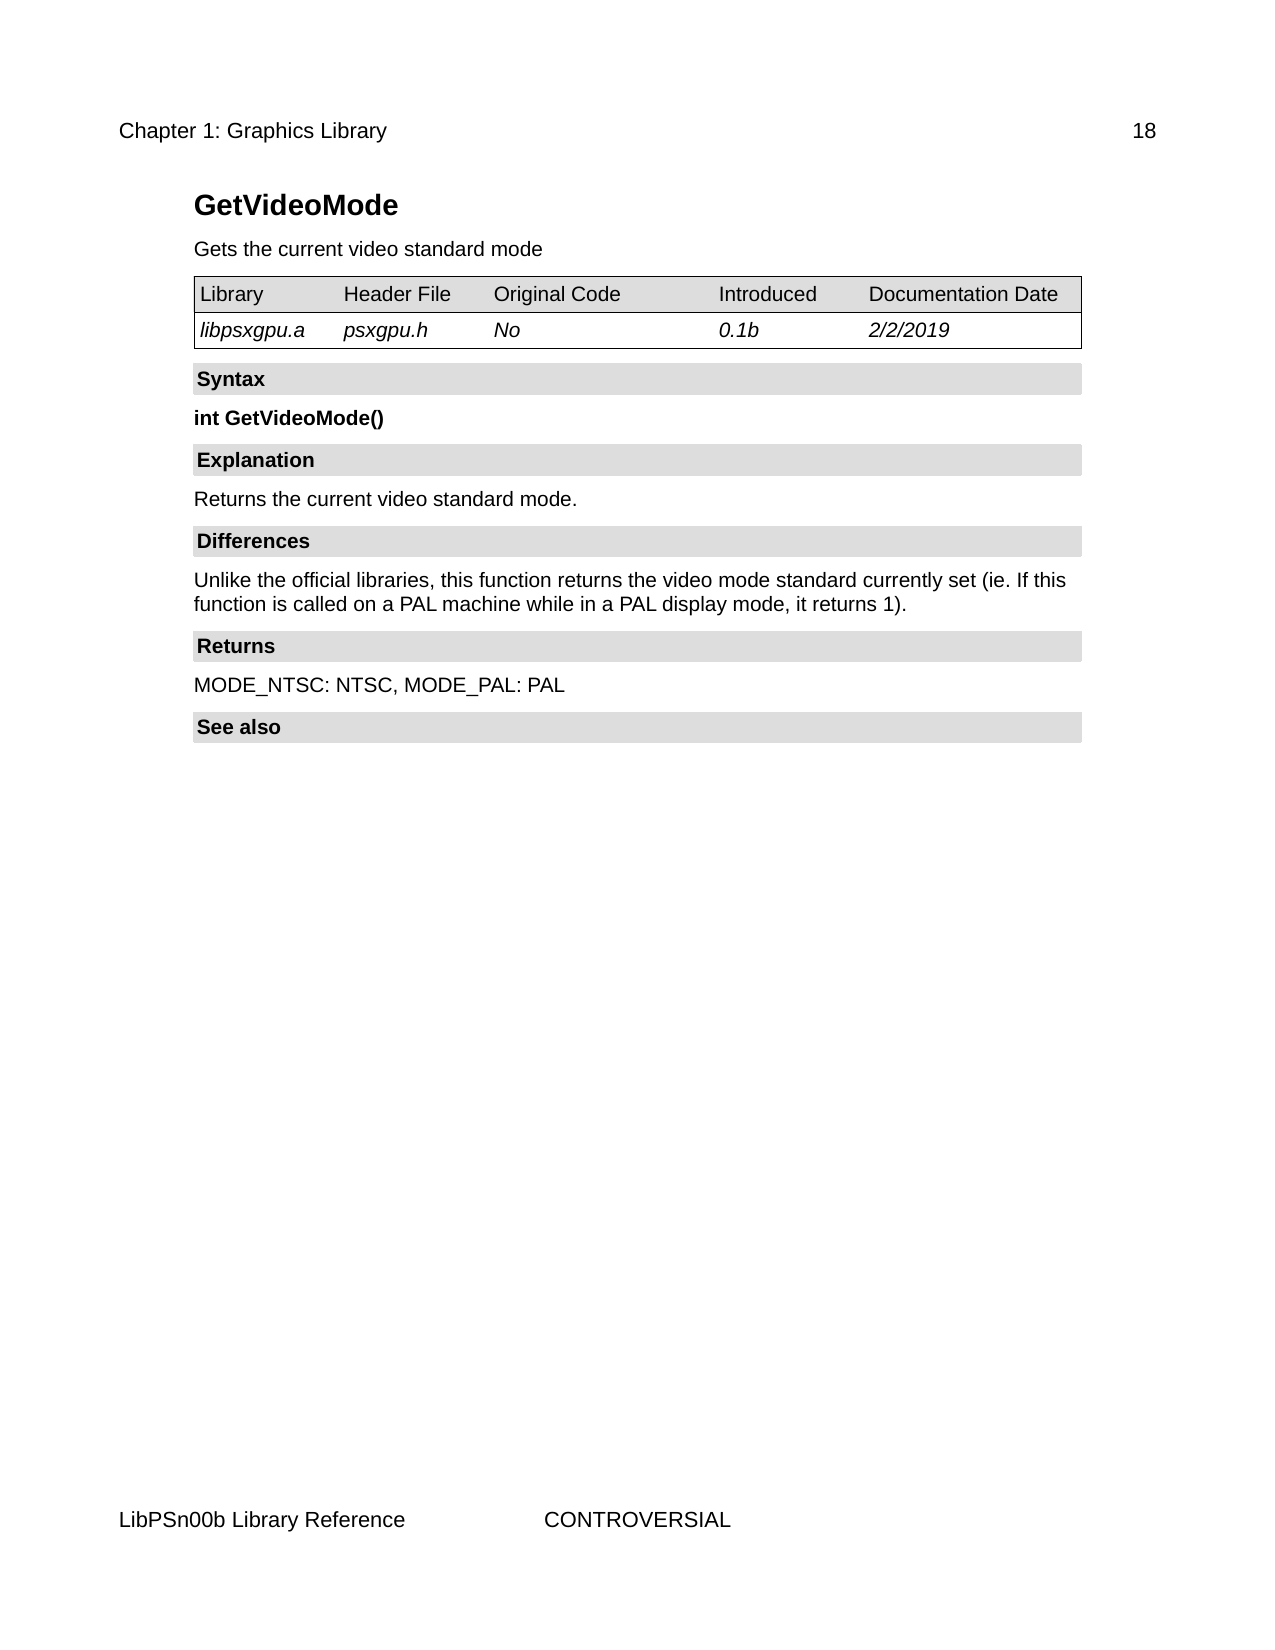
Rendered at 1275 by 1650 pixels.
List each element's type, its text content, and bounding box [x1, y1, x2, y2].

subtitle See also [195, 713, 1081, 742]
text libpsxgpu.a psxgpu.h No 0.1b 2/2/2019 [195, 313, 1081, 348]
subtitle GetVideoMode [193, 188, 1081, 222]
text Returns the current video standard mode. [193, 487, 1081, 511]
subtitle Differences [195, 527, 1081, 556]
subtitle Returns [195, 632, 1081, 661]
text Library Header File Original Code Introduced Documentation Date [195, 277, 1081, 312]
subtitle Syntax [195, 365, 1081, 394]
text Unlike the official libraries, this function returns the video mode standard currently set (ie. If this function is called on a PAL machine while in a PAL display mode, it returns 1). [193, 568, 1081, 616]
text int GetVideoMode() [193, 406, 1081, 429]
text Gets the current video standard mode [193, 237, 1081, 261]
text MODE_NTSC: NTSC, MODE_PAL: PAL [193, 673, 1081, 697]
subtitle Explanation [195, 446, 1081, 475]
